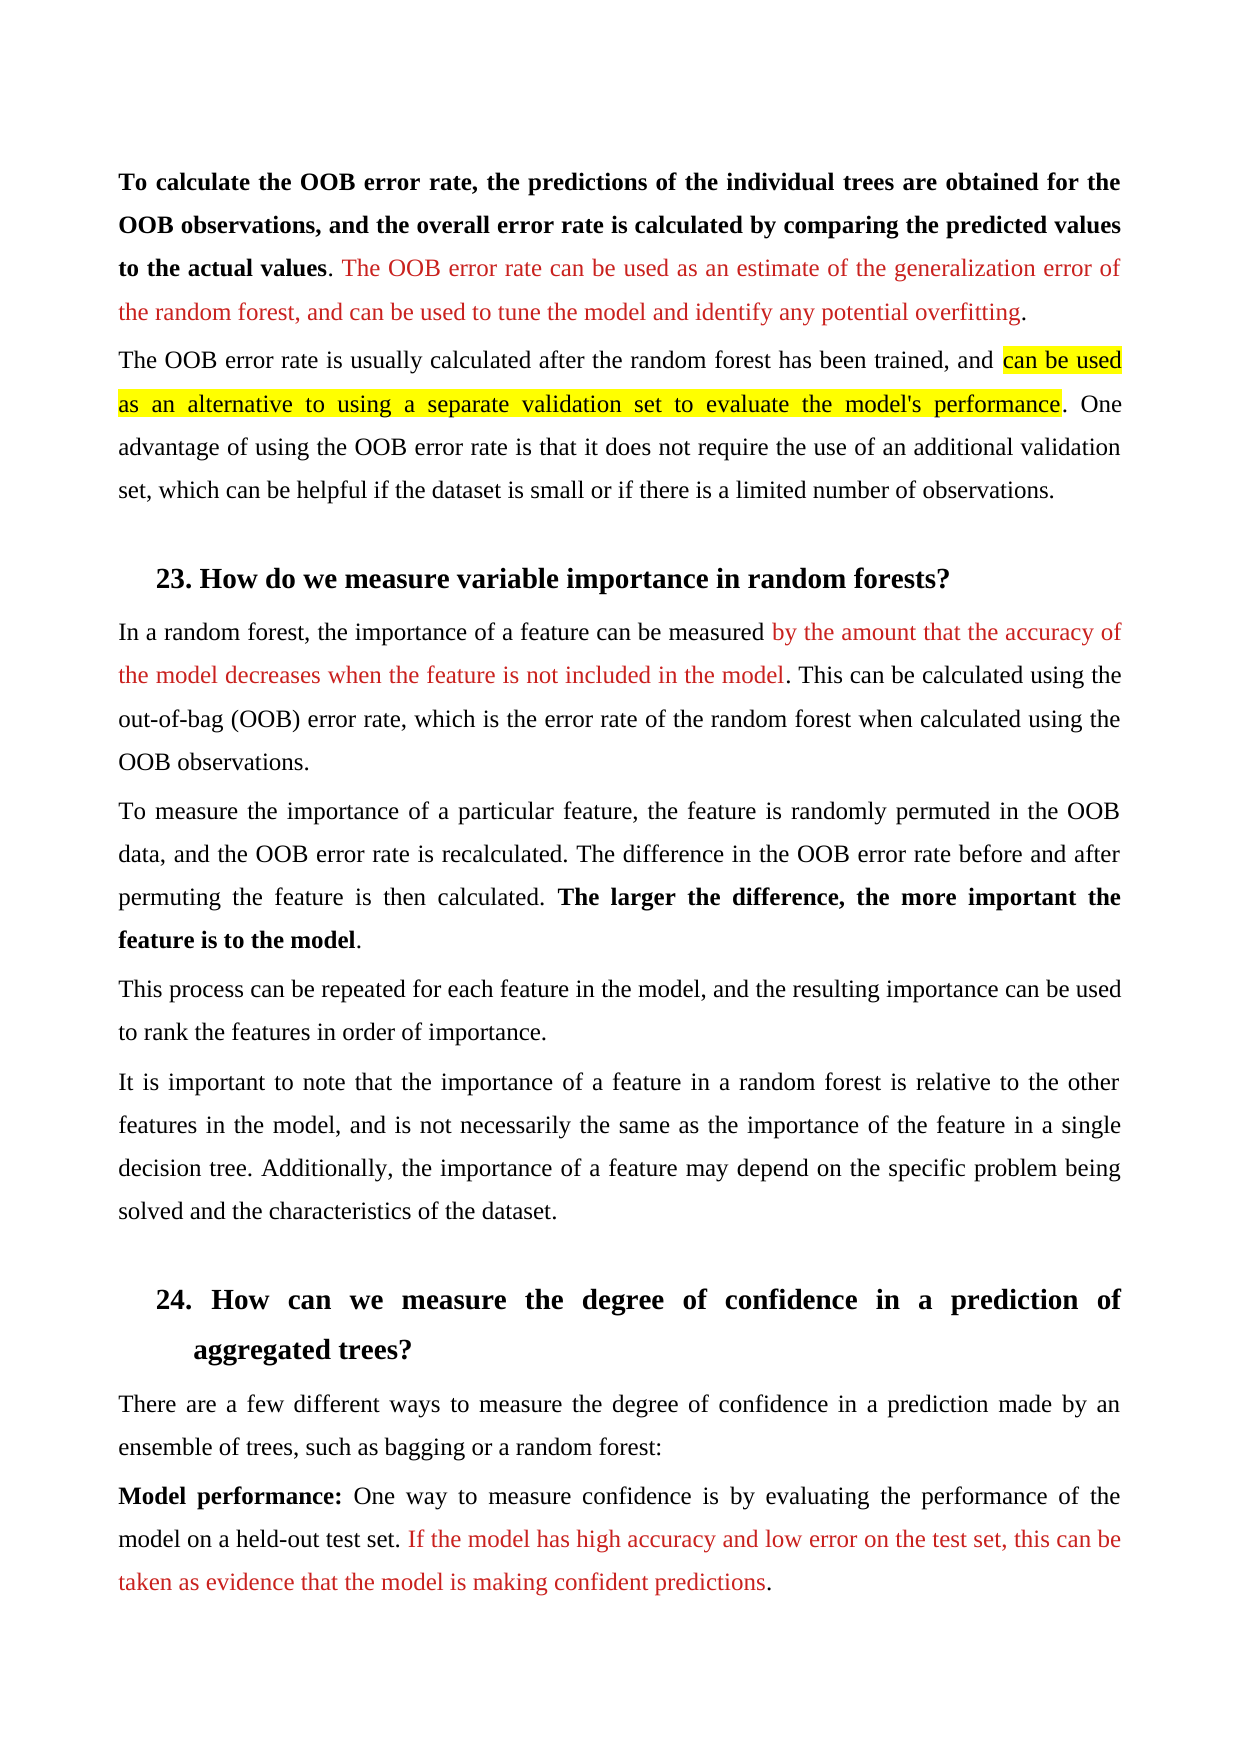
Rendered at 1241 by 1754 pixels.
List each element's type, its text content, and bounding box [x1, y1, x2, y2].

text This process can be repeated for each feature in the model, and the resulting importance can be used to rank the features in order of importance. [118, 974, 1122, 1046]
list How can we measure the degree of confidence in a prediction of aggregated trees? [156, 1282, 1122, 1366]
text It is important to note that the importance of a feature in a random forest is relative to the other features in the model, and is not necessarily the same as the importance of the feature in a single decision tree. Additionally, the importance of a feature may depend on the specific problem being solved and the characteristics of the dataset. [118, 1067, 1122, 1225]
text The OOB error rate is usually calculated after the random forest has been trained, and can be used as an alternative to using a separate validation set to evaluate the model's performance. One advantage of using the OOB error rate is that it does not require the use of an additional validation set, which can be helpful if the dataset is small or if there is a limited number of observations. [118, 346, 1122, 504]
text There are a few different ways to measure the degree of confidence in a prediction made by an ensemble of trees, such as bagging or a random forest: [118, 1389, 1122, 1461]
text Model performance: One way to measure confidence is by evaluating the performance of the model on a held-out test set. If the model has high accuracy and low error on the test set, this can be taken as evidence that the model is making confident predictions. [118, 1481, 1122, 1596]
text In a random forest, the importance of a feature can be measured by the amount that the accuracy of the model decreases when the feature is not included in the model. This can be calculated using the out-of-bag (OOB) error rate, which is the error rate of the random forest when calculated using the OOB observations. [118, 617, 1122, 776]
list How do we measure variable importance in random forests? [156, 561, 1122, 595]
text To calculate the OOB error rate, the predictions of the individual trees are obtained for the OOB observations, and the overall error rate is calculated by comparing the predicted values to the actual values. The OOB error rate can be used as an estimate of the generalization error of the random forest, and can be used to tune the model and identify any potential overfitting. [118, 167, 1122, 325]
text To measure the importance of a particular feature, the feature is randomly permuted in the OOB data, and the OOB error rate is recalculated. The difference in the OOB error rate before and after permuting the feature is then calculated. The larger the difference, the more important the feature is to the model. [118, 796, 1122, 954]
